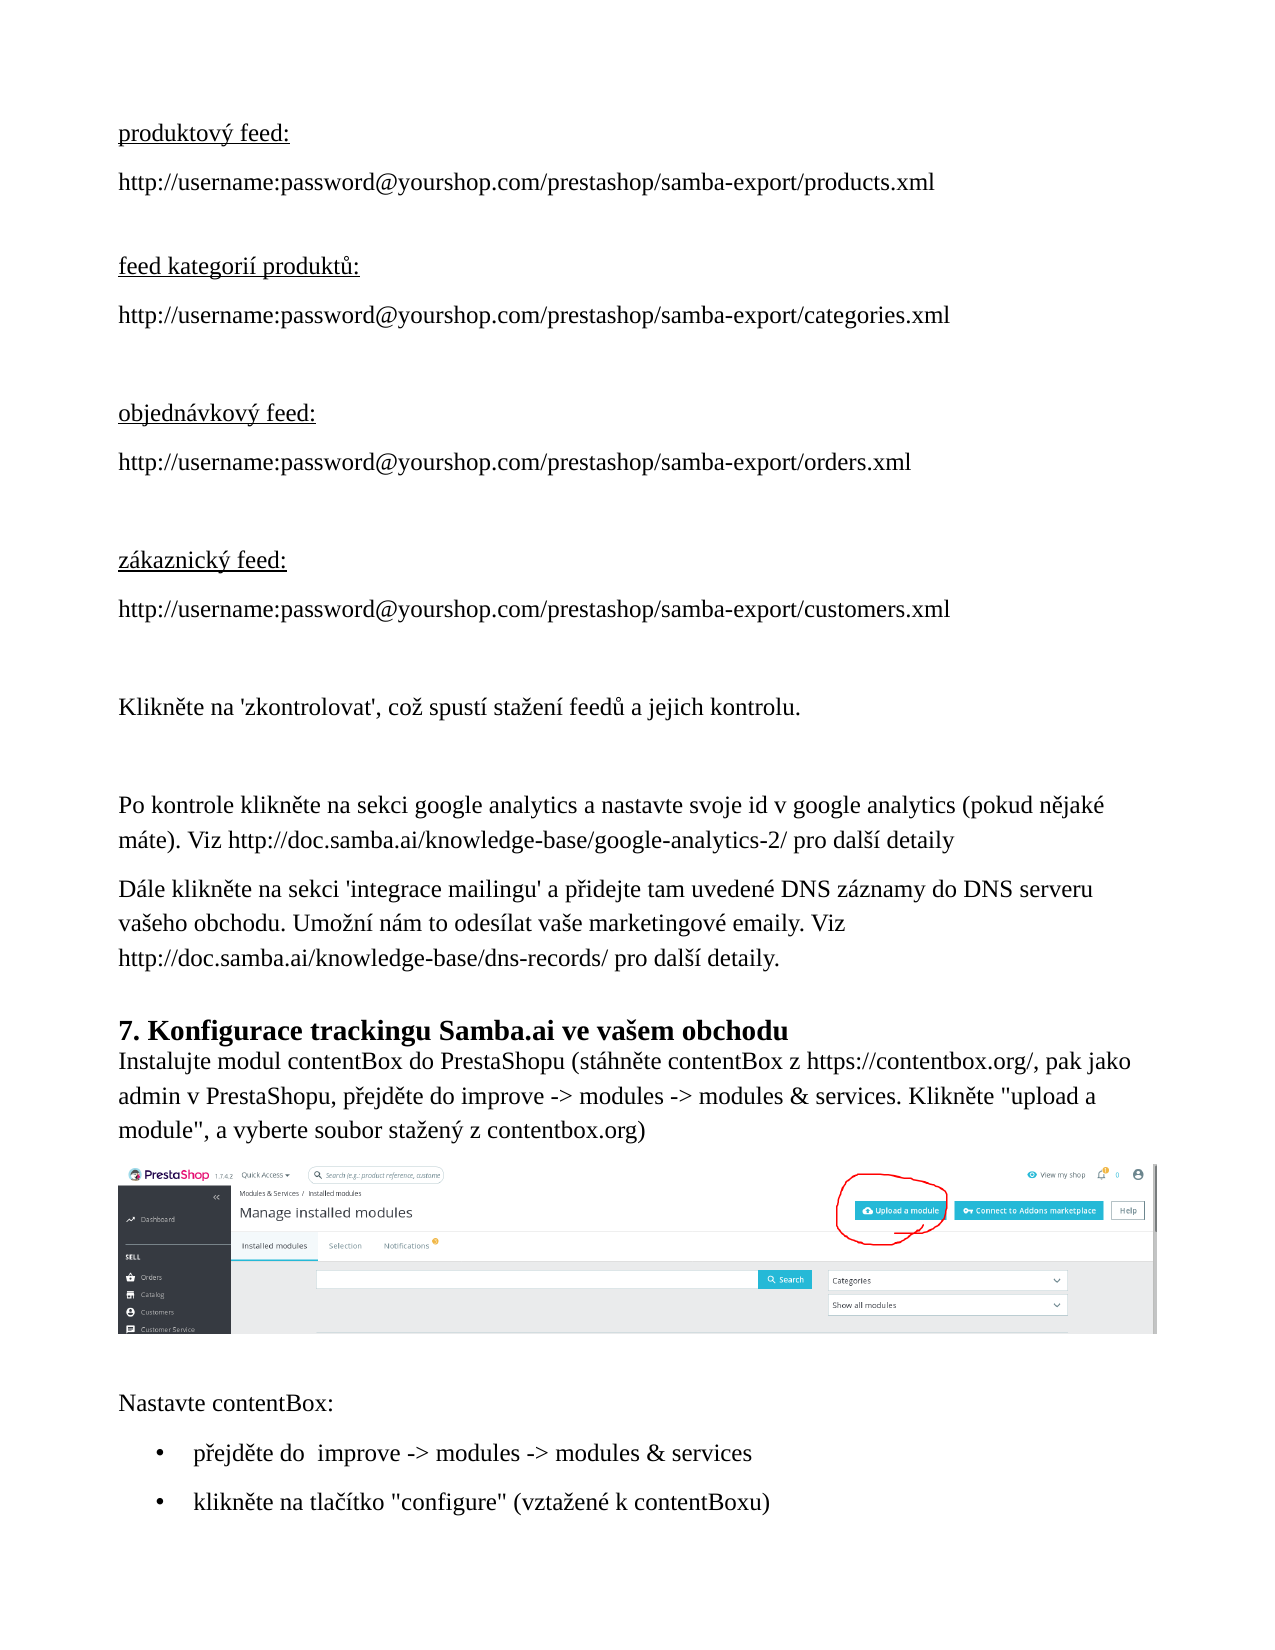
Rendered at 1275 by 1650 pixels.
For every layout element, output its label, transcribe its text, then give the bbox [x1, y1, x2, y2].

text Dále klikněte na sekci 'integrace mailingu' a přidejte tam uvedené DNS záznamy do DNS serveru vašeho obchodu. Umožní nám to odesílat vaše marketingové emaily. Viz http://doc.samba.ai/knowledge-base/dns-records/ pro další detaily. [118, 874, 1157, 972]
text http://username:password@yourshop.com/prestashop/samba-export/customers.xml [118, 594, 1157, 623]
text Klikněte na 'zkontrolovat', což spustí stažení feedů a jejich kontrolu. [118, 692, 1157, 721]
text http://username:password@yourshop.com/prestashop/samba-export/categories.xml [118, 300, 1157, 328]
subtitle 7. Konfigurace trackingu Samba.ai ve vašem obchodu [118, 1013, 1157, 1046]
list klikněte na tlačítko "configure" (vztažené k contentBoxu) [156, 1487, 1157, 1515]
text zákaznický feed: [118, 545, 1157, 574]
text http://username:password@yourshop.com/prestashop/samba-export/orders.xml [118, 447, 1157, 476]
picture [118, 1164, 1157, 1334]
text Po kontrole klikněte na sekci google analytics a nastavte svoje id v google analytics (pokud nějaké máte). Viz http://doc.samba.ai/knowledge-base/google-analytics-2/ pro další detaily [118, 790, 1157, 854]
text objednávkový feed: [118, 398, 1157, 427]
text feed kategorií produktů: [118, 216, 1157, 279]
text produktový feed: [118, 118, 1157, 147]
list přejděte do improve -> modules -> modules & services [156, 1438, 1157, 1466]
text Instalujte modul contentBox do PrestaShopu (stáhněte contentBox z https://contentbox.org/, pak jako admin v PrestaShopu, přejděte do improve -> modules -> modules & services. Klikněte "upload a module", a vyberte soubor stažený z contentbox.org) [118, 1046, 1157, 1144]
text http://username:password@yourshop.com/prestashop/samba-export/products.xml [118, 167, 1157, 196]
text Nastavte contentBox: [118, 1388, 1157, 1417]
